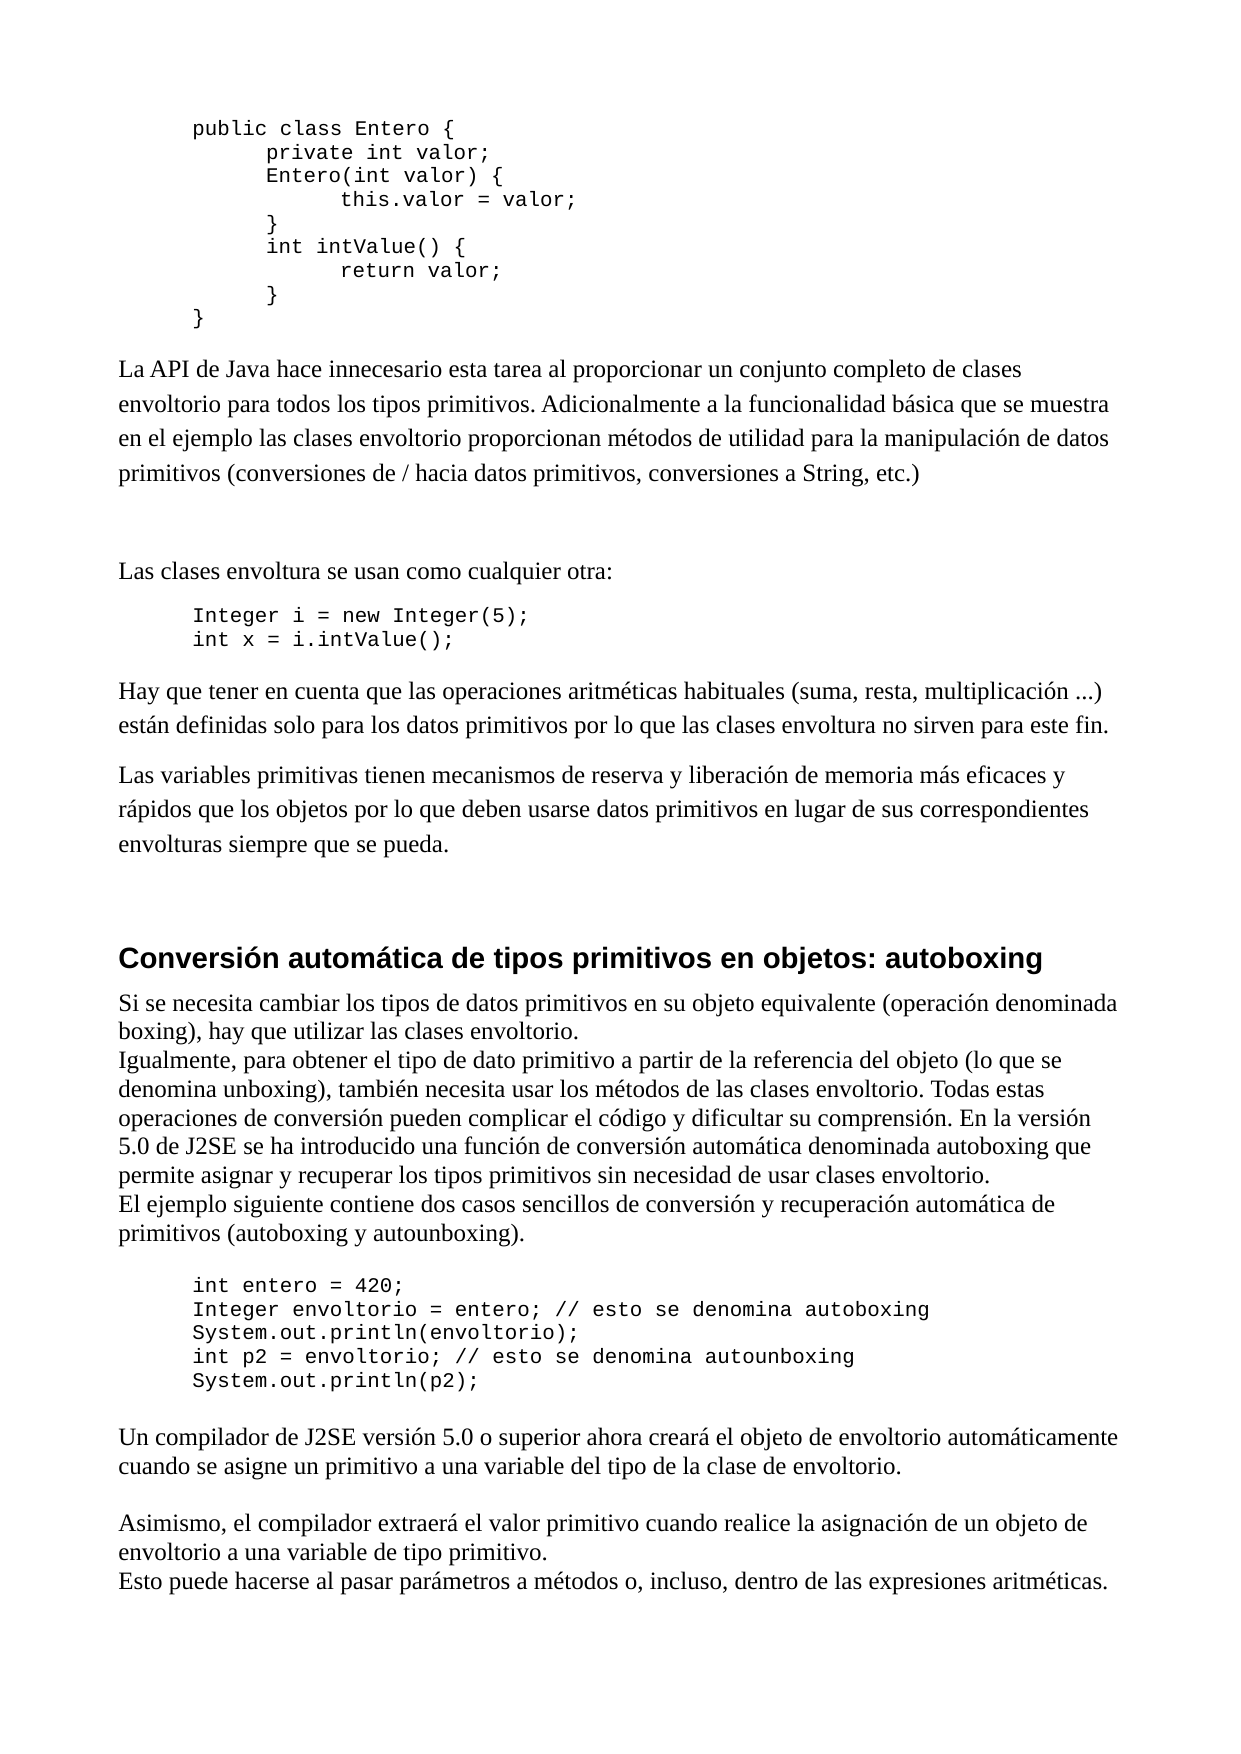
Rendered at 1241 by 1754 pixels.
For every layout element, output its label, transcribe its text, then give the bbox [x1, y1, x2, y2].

text La API de Java hace innecesario esta tarea al proporcionar un conjunto completo de clases envoltorio para todos los tipos primitivos. Adicionalmente a la funcionalidad básica que se muestra en el ejemplo las clases envoltorio proporcionan métodos de utilidad para la manipulación de datos primitivos (conversiones de / hacia datos primitivos, conversiones a String, etc.) [118, 354, 1122, 487]
text Hay que tener en cuenta que las operaciones aritméticas habituales (suma, resta, multiplicación ...) están definidas solo para los datos primitivos por lo que las clases envoltura no sirven para este fin. [118, 676, 1122, 739]
text System.out.println(p2); [118, 1370, 1122, 1393]
text Si se necesita cambiar los tipos de datos primitivos en su objeto equivalente (operación denominada boxing), hay que utilizar las clases envoltorio. [118, 988, 1122, 1045]
text 5.0 de J2SE se ha introducido una función de conversión automática denominada autoboxing que [118, 1131, 1122, 1160]
text System.out.println(envoltorio); [118, 1322, 1122, 1346]
text Igualmente, para obtener el tipo de dato primitivo a partir de la referencia del objeto (lo que se denomina unboxing), también necesita usar los métodos de las clases envoltorio. Todas estas operaciones de conversión pueden complicar el código y dificultar su comprensión. En la versión [118, 1045, 1122, 1131]
text Las clases envoltura se usan como cualquier otra: [118, 556, 1122, 585]
text envoltorio a una variable de tipo primitivo. [118, 1537, 1122, 1566]
text int entero = 420; [118, 1275, 1122, 1299]
subtitle Conversión automática de tipos primitivos en objetos: autoboxing [118, 941, 1122, 975]
text Integer i = new Integer(5); int x = i.intValue(); [118, 605, 1122, 652]
text El ejemplo siguiente contiene dos casos sencillos de conversión y recuperación automática de [118, 1189, 1122, 1218]
text primitivos (autoboxing y autounboxing). [118, 1218, 1122, 1246]
text Un compilador de J2SE versión 5.0 o superior ahora creará el objeto de envoltorio automáticamente cuando se asigne un primitivo a una variable del tipo de la clase de envoltorio. [118, 1422, 1122, 1479]
text int p2 = envoltorio; // esto se denomina autounboxing [118, 1346, 1122, 1370]
text Integer envoltorio = entero; // esto se denomina autoboxing [118, 1299, 1122, 1322]
text permite asignar y recuperar los tipos primitivos sin necesidad de usar clases envoltorio. [118, 1160, 1122, 1189]
text Asimismo, el compilador extraerá el valor primitivo cuando realice la asignación de un objeto de [118, 1508, 1122, 1537]
text public class Entero { private int valor; Entero(int valor) { this.valor = valor; } int intValue() { return valor; } } [118, 118, 1122, 331]
text Esto puede hacerse al pasar parámetros a métodos o, incluso, dentro de las expresiones aritméticas. [118, 1566, 1122, 1594]
text Las variables primitivas tienen mecanismos de reserva y liberación de memoria más eficaces y rápidos que los objetos por lo que deben usarse datos primitivos en lugar de sus correspondientes envolturas siempre que se pueda. [118, 760, 1122, 857]
